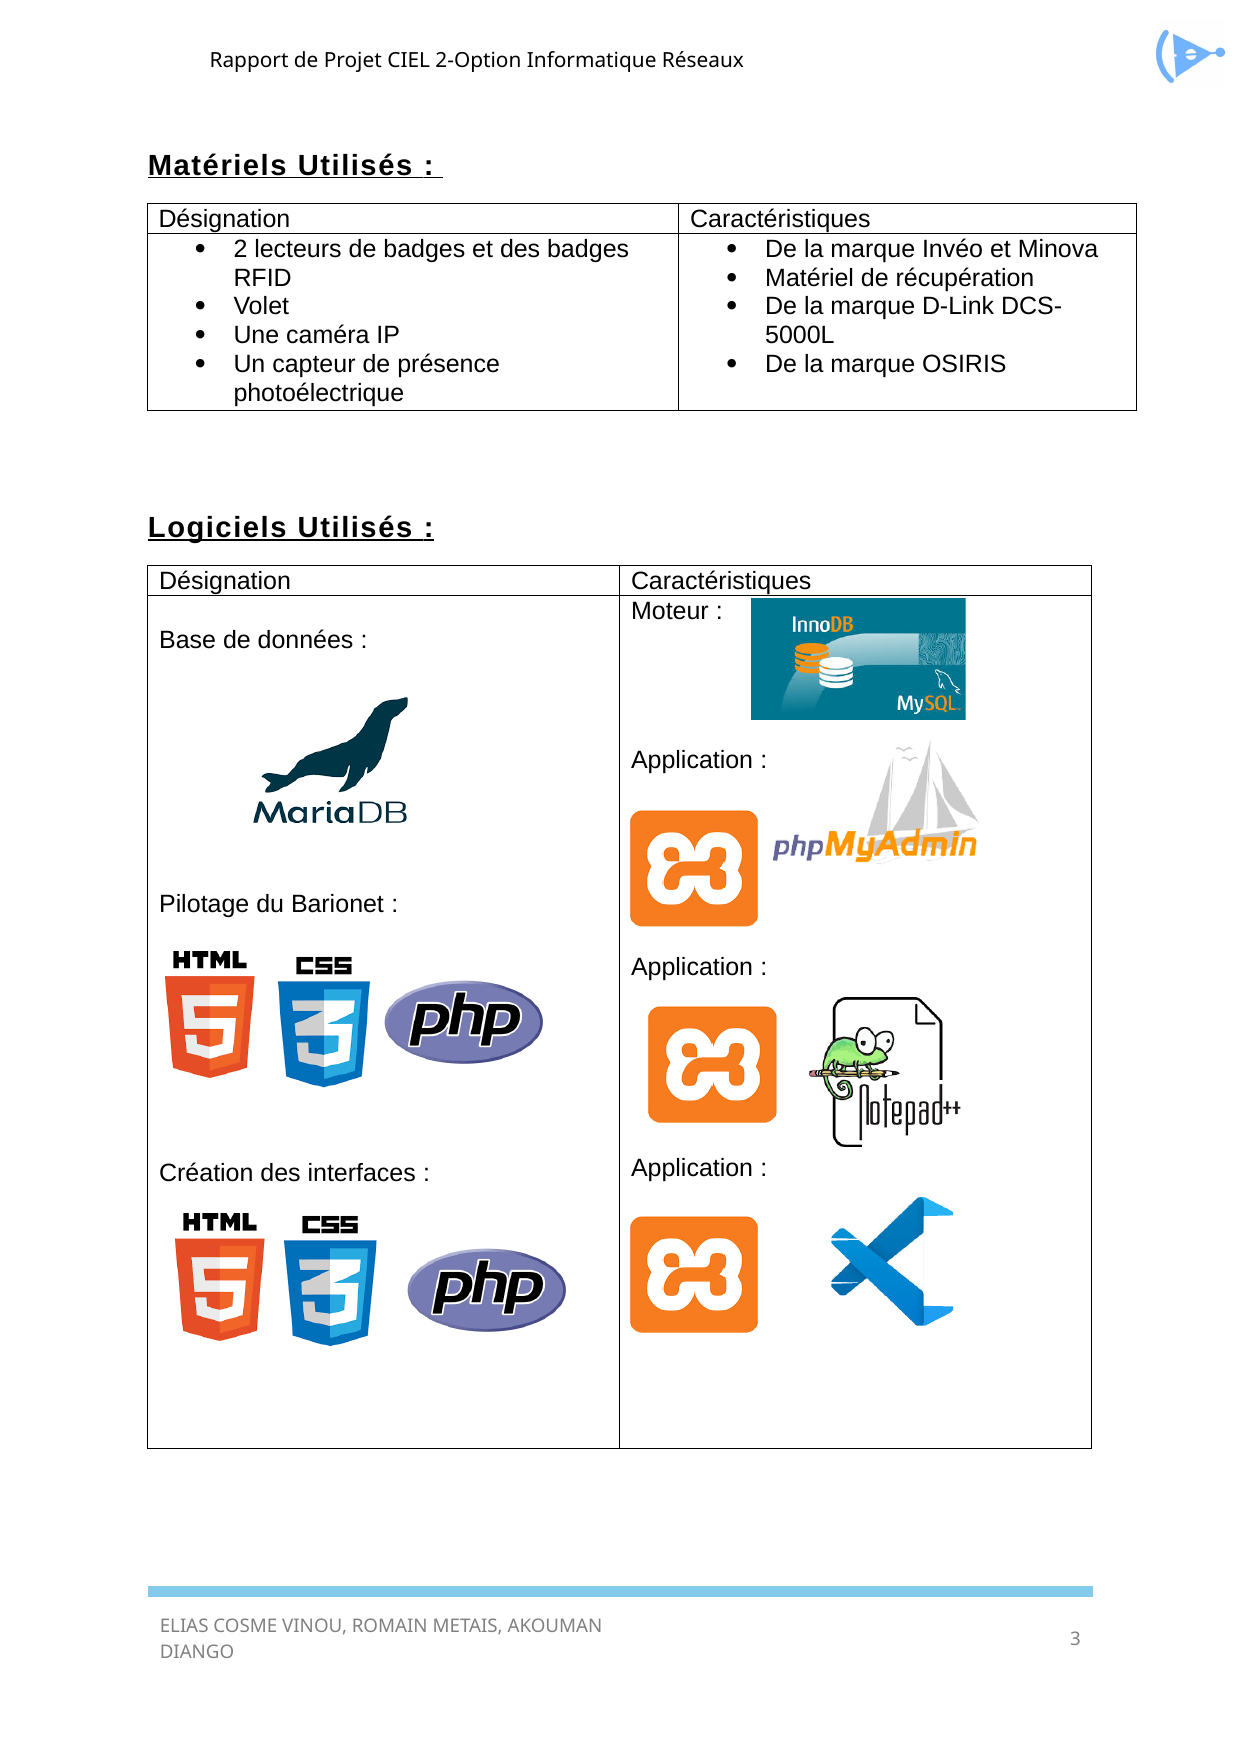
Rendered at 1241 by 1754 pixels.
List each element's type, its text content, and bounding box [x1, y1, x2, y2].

table_cell De la marque Invéo et Minova Matériel de récupération De la marque D-Link DCS-5000L De la marque OSIRIS [679, 234, 1136, 409]
text Matériels Utilisés : [148, 148, 1093, 181]
text Logiciels Utilisés : [148, 510, 1093, 543]
table_header Désignation [148, 204, 678, 233]
table_header Caractéristiques [679, 204, 1136, 233]
table_cell Base de données : Pilotage du Barionet : Création des interfaces : [148, 596, 619, 1447]
table_header Caractéristiques [620, 566, 1091, 595]
table_header Désignation [148, 566, 619, 595]
table_cell Moteur : Application : Application : Application : [620, 596, 1091, 1447]
table_cell 2 lecteurs de badges et des badges RFID Volet Une caméra IP Un capteur de présence photoélectrique [148, 234, 678, 409]
